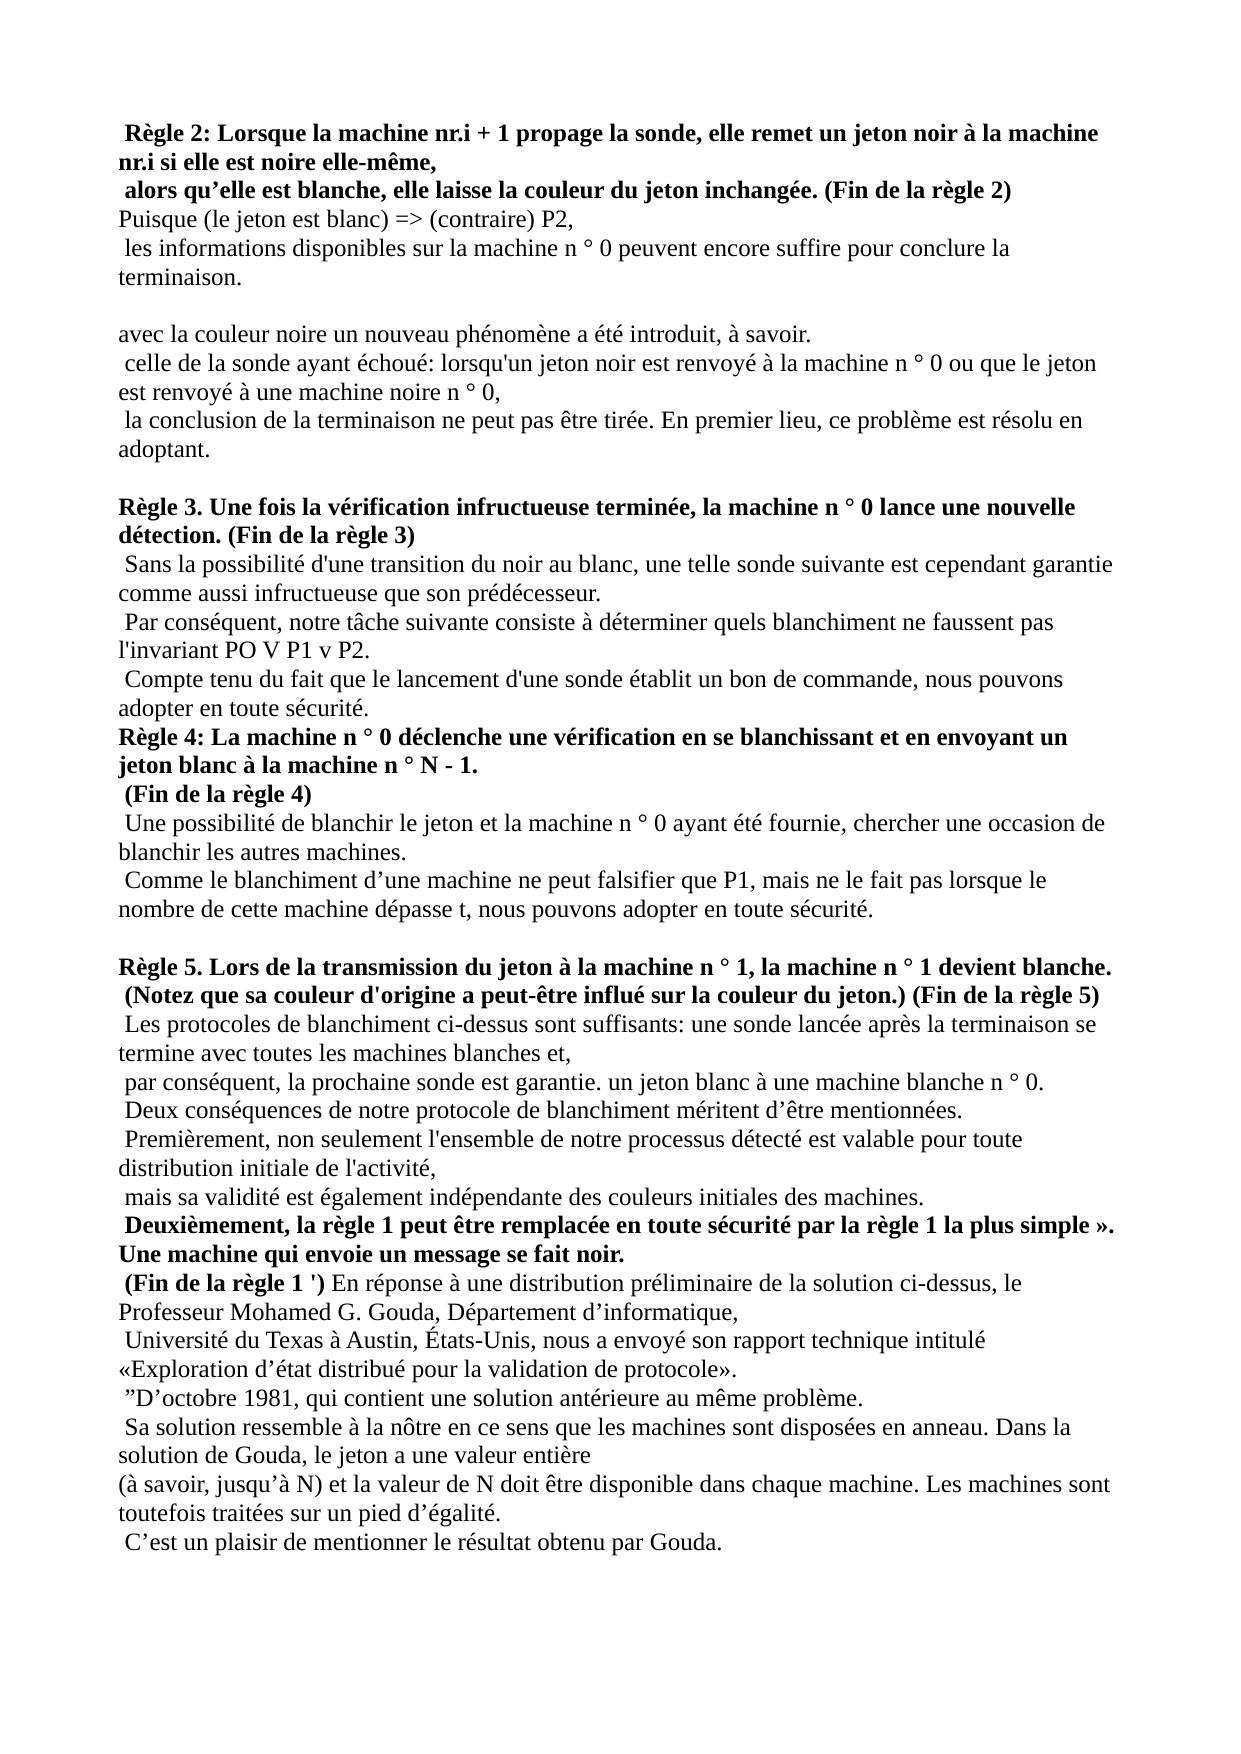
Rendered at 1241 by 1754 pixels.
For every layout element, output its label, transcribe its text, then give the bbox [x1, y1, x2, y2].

text Règle 2: Lorsque la machine nr.i + 1 propage la sonde, elle remet un jeton noir à la machine nr.i si elle est noire elle-même, alors qu’elle est blanche, elle laisse la couleur du jeton inchangée. (Fin de la règle 2) [118, 118, 1122, 204]
text Puisque (le jeton est blanc) => (contraire) P2, les informations disponibles sur la machine n ° 0 peuvent encore suffire pour conclure la terminaison. avec la couleur noire un nouveau phénomène a été introduit, à savoir. celle de la sonde ayant échoué: lorsqu'un jeton noir est renvoyé à la machine n ° 0 ou que le jeton est renvoyé à une machine noire n ° 0, la conclusion de la terminaison ne peut pas être tirée. En premier lieu, ce problème est résolu en adoptant. Règle 3. Une fois la vérification infructueuse terminée, la machine n ° 0 lance une nouvelle détection. (Fin de la règle 3) Sans la possibilité d'une transition du noir au blanc, une telle sonde suivante est cependant garantie comme aussi infructueuse que son prédécesseur. Par conséquent, notre tâche suivante consiste à déterminer quels blanchiment ne faussent pas l'invariant PO V P1 v P2. Compte tenu du fait que le lancement d'une sonde établit un bon de commande, nous pouvons adopter en toute sécurité. Règle 4: La machine n ° 0 déclenche une vérification en se blanchissant et en envoyant un jeton blanc à la machine n ° N - 1. (Fin de la règle 4) [118, 204, 1122, 808]
text Une possibilité de blanchir le jeton et la machine n ° 0 ayant été fournie, chercher une occasion de blanchir les autres machines. Comme le blanchiment d’une machine ne peut falsifier que P1, mais ne le fait pas lorsque le nombre de cette machine dépasse t, nous pouvons adopter en toute sécurité. Règle 5. Lors de la transmission du jeton à la machine n ° 1, la machine n ° 1 devient blanche. (Notez que sa couleur d'origine a peut-être influé sur la couleur du jeton.) (Fin de la règle 5) Les protocoles de blanchiment ci-dessus sont suffisants: une sonde lancée après la terminaison se termine avec toutes les machines blanches et, par conséquent, la prochaine sonde est garantie. un jeton blanc à une machine blanche n ° 0. Deux conséquences de notre protocole de blanchiment méritent d’être mentionnées. Premièrement, non seulement l'ensemble de notre processus détecté est valable pour toute distribution initiale de l'activité, mais sa validité est également indépendante des couleurs initiales des machines. Deuxièmement, la règle 1 peut être remplacée en toute sécurité par la règle 1 la plus simple ». Une machine qui envoie un message se fait noir. (Fin de la règle 1 ') En réponse à une distribution préliminaire de la solution ci-dessus, le Professeur Mohamed G. Gouda, Département d’informatique, Université du Texas à Austin, États-Unis, nous a envoyé son rapport technique intitulé «Exploration d’état distribué pour la validation de protocole». ”D’octobre 1981, qui contient une solution antérieure au même problème. Sa solution ressemble à la nôtre en ce sens que les machines sont disposées en anneau. Dans la solution de Gouda, le jeton a une valeur entière (à savoir, jusqu’à N) et la valeur de N doit être disponible dans chaque machine. Les machines sont toutefois traitées sur un pied d’égalité. C’est un plaisir de mentionner le résultat obtenu par Gouda. [118, 808, 1122, 1556]
